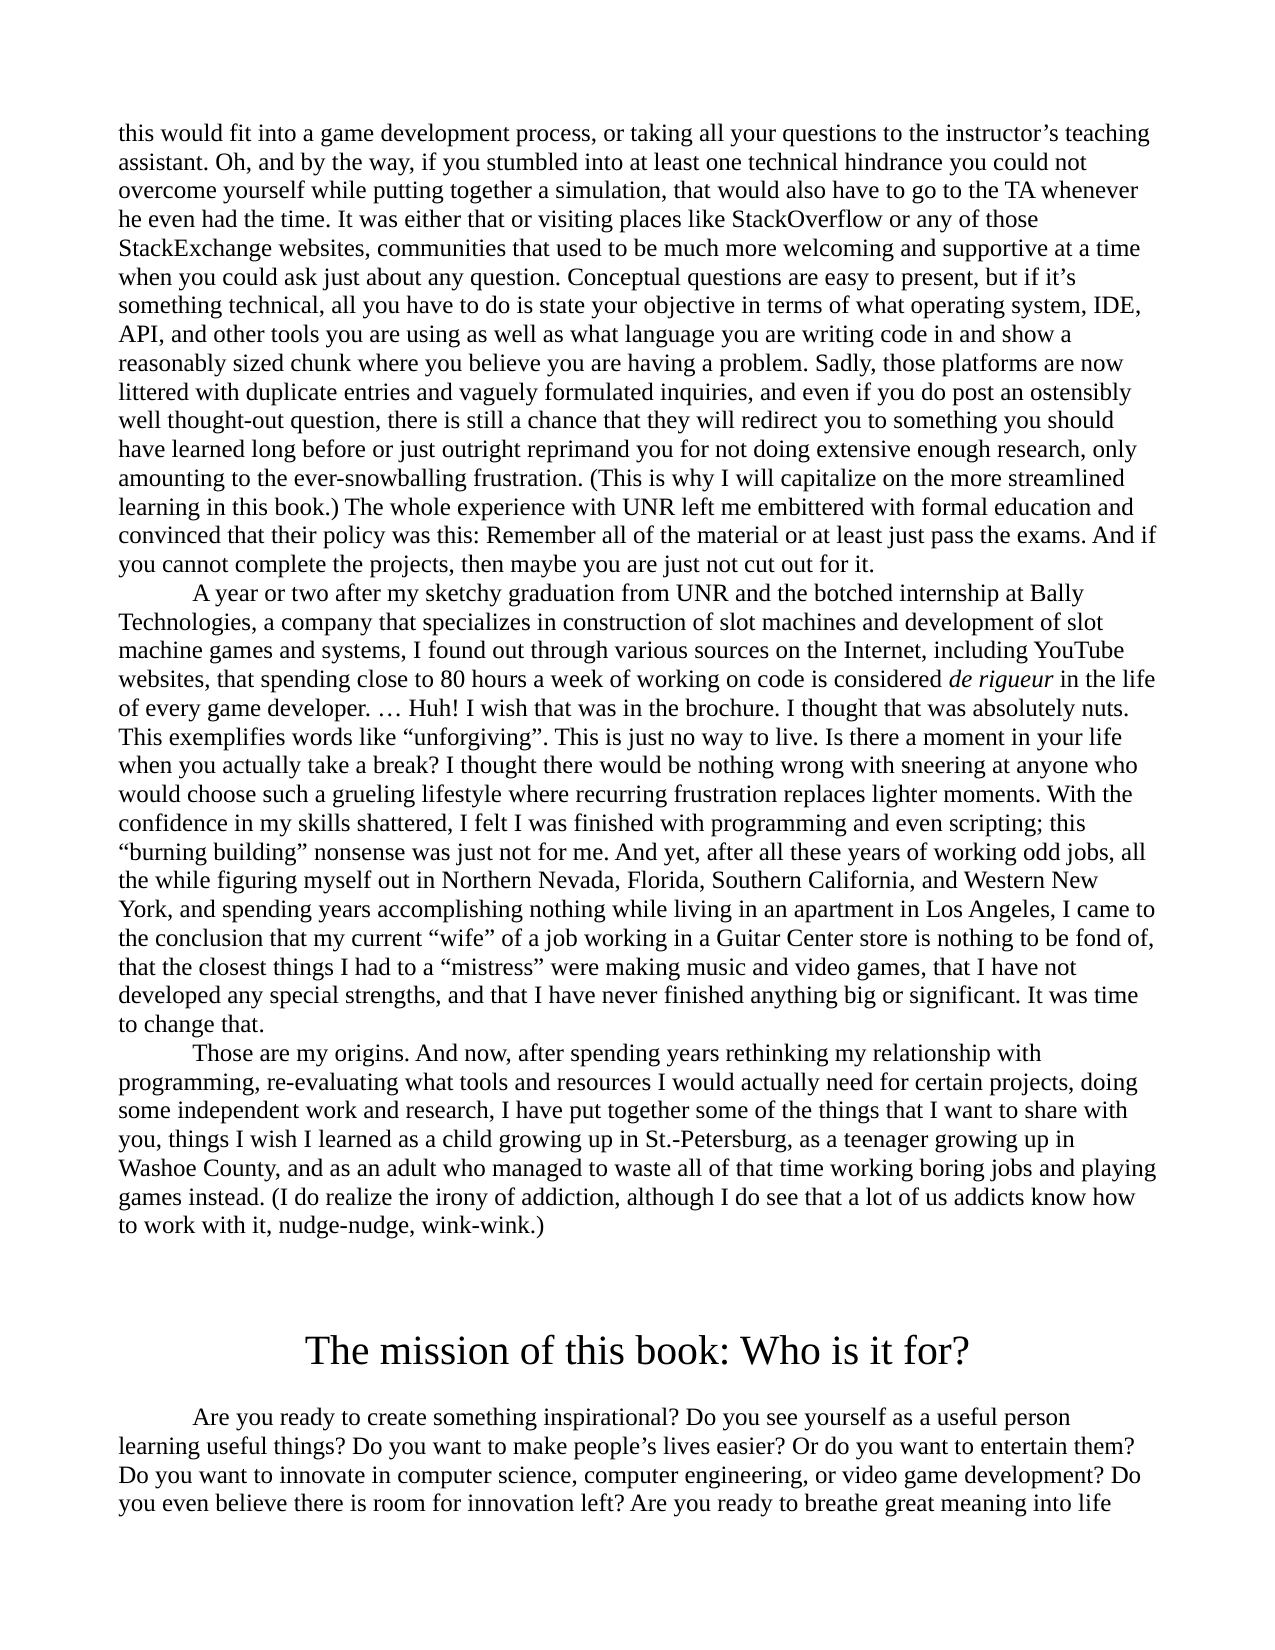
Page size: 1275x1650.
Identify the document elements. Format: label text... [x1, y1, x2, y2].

text The mission of this book: Who is it for? [118, 1326, 1157, 1373]
text Are you ready to create something inspirational? Do you see yourself as a useful person learning useful things? Do you want to make people’s lives easier? Or do you want to entertain them? Do you want to innovate in computer science, computer engineering, or video game development? Do you even believe there is room for innovation left? Are you ready to breathe great meaning into life [118, 1402, 1157, 1517]
text this would fit into a game development process, or taking all your questions to the instructor’s teaching assistant. Oh, and by the way, if you stumbled into at least one technical hindrance you could not overcome yourself while putting together a simulation, that would also have to go to the TA whenever he even had the time. It was either that or visiting places like StackOverflow or any of those StackExchange websites, communities that used to be much more welcoming and supportive at a time when you could ask just about any question. Conceptual questions are easy to present, but if it’s something technical, all you have to do is state your objective in terms of what operating system, IDE, API, and other tools you are using as well as what language you are writing code in and show a reasonably sized chunk where you believe you are having a problem. Sadly, those platforms are now littered with duplicate entries and vaguely formulated inquiries, and even if you do post an ostensibly well thought-out question, there is still a chance that they will redirect you to something you should have learned long before or just outright reprimand you for not doing extensive enough research, only amounting to the ever-snowballing frustration. (This is why I will capitalize on the more streamlined learning in this book.) The whole experience with UNR left me embittered with formal education and convinced that their policy was this: Remember all of the material or at least just pass the exams. And if you cannot complete the projects, then maybe you are just not cut out for it. [118, 118, 1157, 578]
text A year or two after my sketchy graduation from UNR and the botched internship at Bally Technologies, a company that specializes in construction of slot machines and development of slot machine games and systems, I found out through various sources on the Internet, including YouTube websites, that spending close to 80 hours a week of working on code is considered de rigueur in the life of every game developer. … Huh! I wish that was in the brochure. I thought that was absolutely nuts. This exemplifies words like “unforgiving”. This is just no way to live. Is there a moment in your life when you actually take a break? I thought there would be nothing wrong with sneering at anyone who would choose such a grueling lifestyle where recurring frustration replaces lighter moments. With the confidence in my skills shattered, I felt I was finished with programming and even scripting; this “burning building” nonsense was just not for me. And yet, after all these years of working odd jobs, all the while figuring myself out in Northern Nevada, Florida, Southern California, and Western New York, and spending years accomplishing nothing while living in an apartment in Los Angeles, I came to the conclusion that my current “wife” of a job working in a Guitar Center store is nothing to be fond of, that the closest things I had to a “mistress” were making music and video games, that I have not developed any special strengths, and that I have never finished anything big or significant. It was time to change that. [118, 578, 1157, 1038]
text Those are my origins. And now, after spending years rethinking my relationship with programming, re-evaluating what tools and resources I would actually need for certain projects, doing some independent work and research, I have put together some of the things that I want to share with you, things I wish I learned as a child growing up in St.-Petersburg, as a teenager growing up in Washoe County, and as an adult who managed to waste all of that time working boring jobs and playing games instead. (I do realize the irony of addiction, although I do see that a lot of us addicts know how to work with it, nudge-nudge, wink-wink.) [118, 1038, 1157, 1239]
